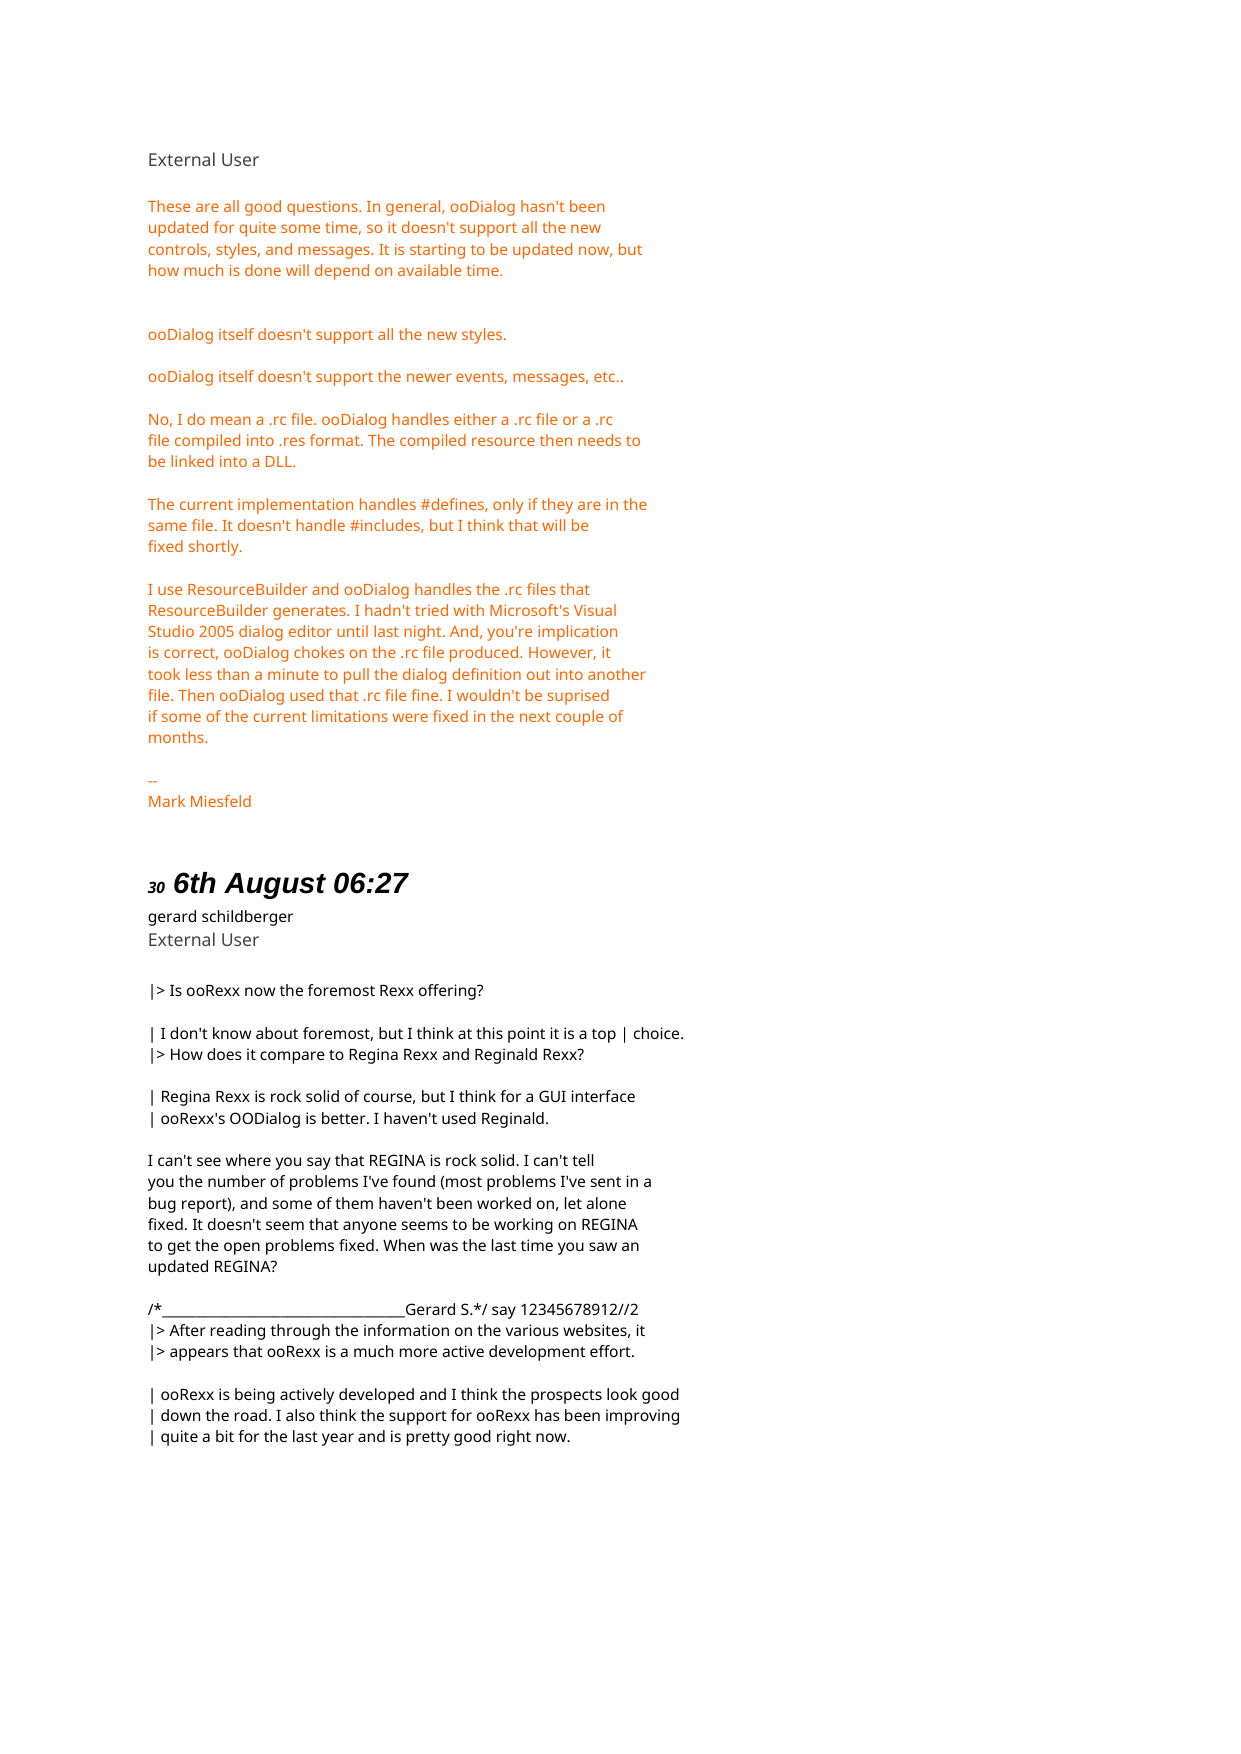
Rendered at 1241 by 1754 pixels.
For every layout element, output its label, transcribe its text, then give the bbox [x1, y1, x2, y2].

text External User [148, 148, 1093, 172]
subtitle 30 6th August 06:27 [148, 866, 1093, 899]
text These are all good questions. In general, ooDialog hasn't been updated for quite some time, so it doesn't support all the new controls, styles, and messages. It is starting to be updated now, but how much is done will depend on available time. ooDialog itself doesn't support all the new styles. ooDialog itself doesn't support the newer events, messages, etc.. No, I do mean a .rc file. ooDialog handles either a .rc file or a .rc file compiled into .res format. The compiled resource then needs to be linked into a DLL. The current implementation handles #defines, only if they are in the same file. It doesn't handle #includes, but I think that will be fixed shortly. I use ResourceBuilder and ooDialog handles the .rc files that ResourceBuilder generates. I hadn't tried with Microsoft's Visual Studio 2005 dialog editor until last night. And, you're implication is correct, ooDialog chokes on the .rc file produced. However, it took less than a minute to pull the dialog definition out into another file. Then ooDialog used that .rc file fine. I wouldn't be suprised if some of the current limitations were fixed in the next couple of months. -- Mark Miesfeld [148, 196, 1093, 812]
text |> Is ooRexx now the foremost Rexx offering? | I don't know about foremost, but I think at this point it is a top | choice. |> How does it compare to Regina Rexx and Reginald Rexx? | Regina Rexx is rock solid of course, but I think for a GUI interface | ooRexx's OODialog is better. I haven't used Reginald. I can't see where you say that REGINA is rock solid. I can't tell you the number of problems I've found (most problems I've sent in a bug report), and some of them haven't been worked on, let alone fixed. It doesn't seem that anyone seems to be working on REGINA to get the open problems fixed. When was the last time you saw an updated REGINA? /*___________________________________Gerard S.*/ say 12345678912//2 |> After reading through the information on the various websites, it |> appears that ooRexx is a much more active development effort. | ooRexx is being actively developed and I think the prospects look good | down the road. I also think the support for ooRexx has been improving | quite a bit for the last year and is pretty good right now. [148, 980, 1093, 1447]
text gerard schildberger [148, 906, 1093, 927]
text External User [148, 927, 1093, 951]
